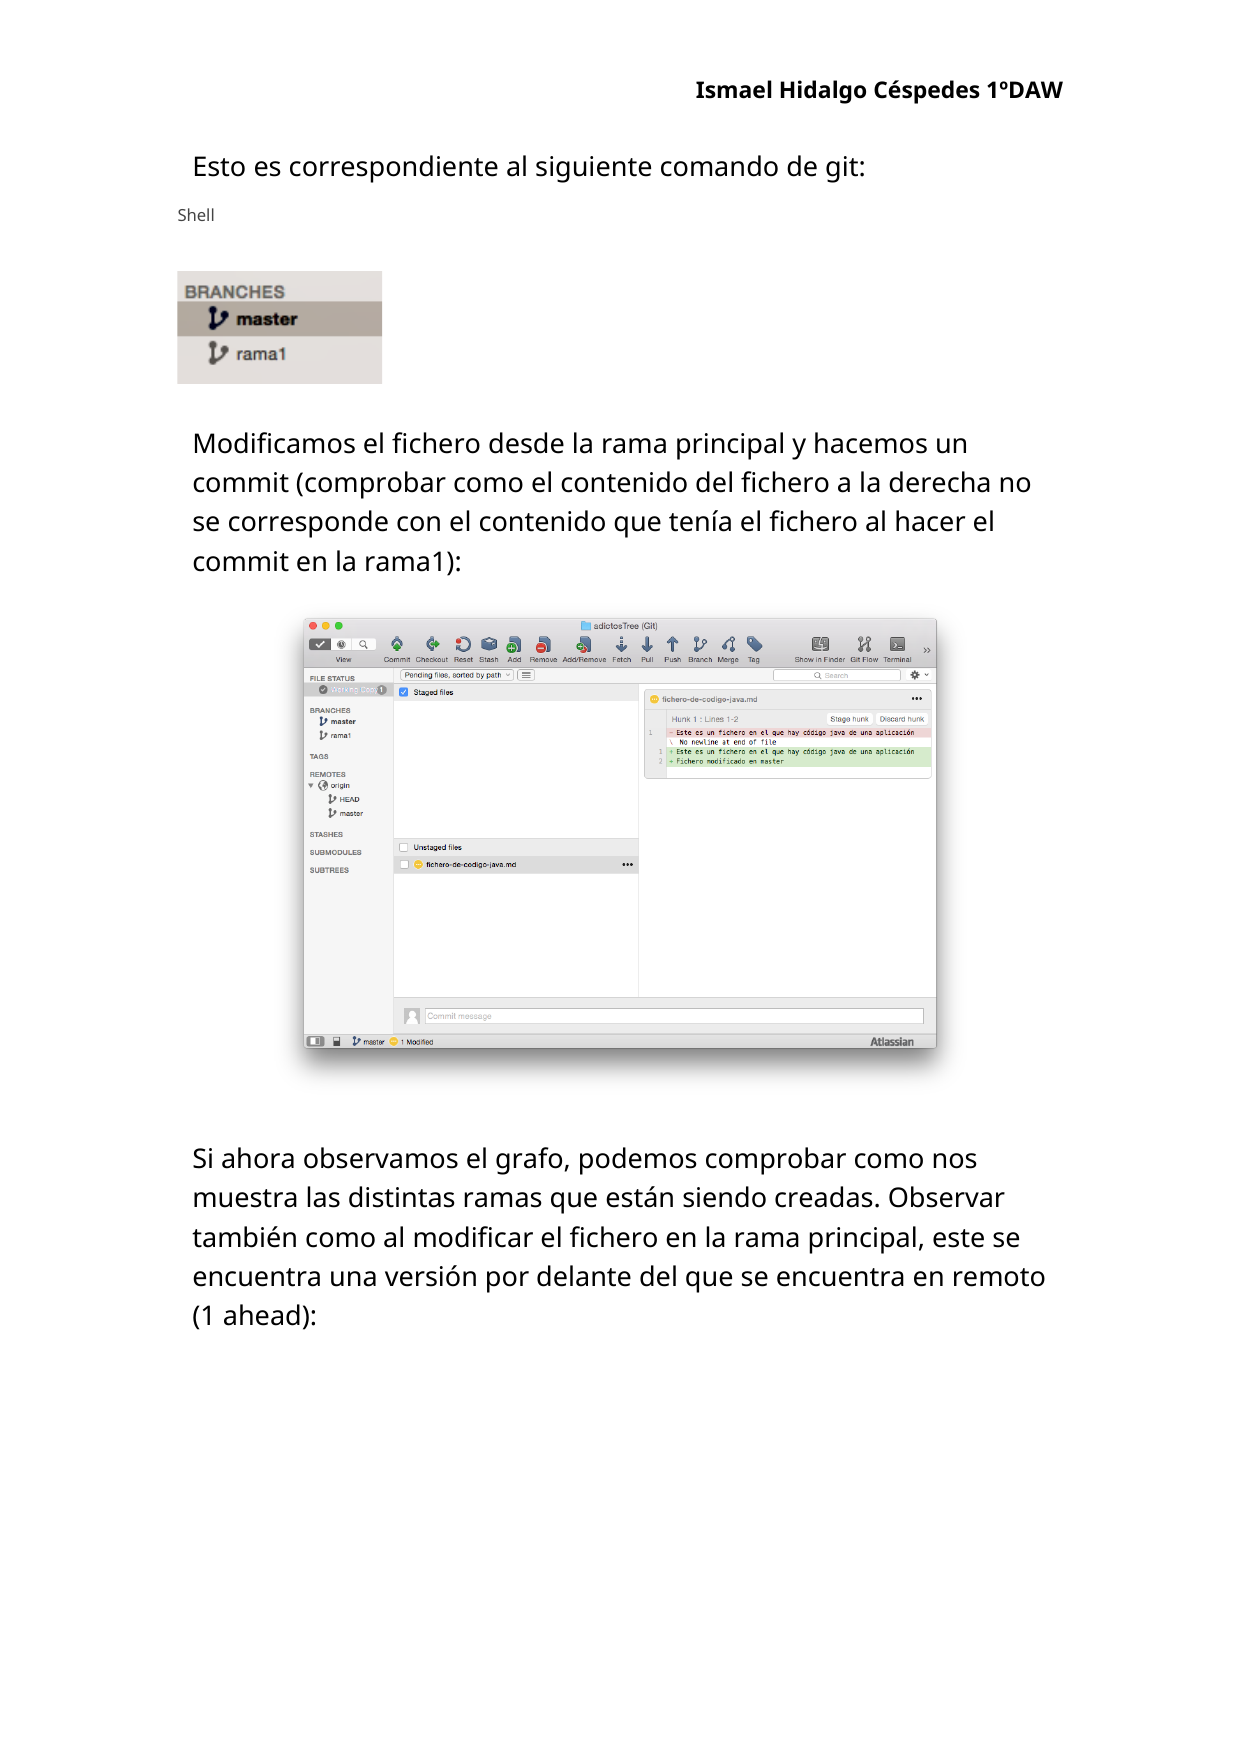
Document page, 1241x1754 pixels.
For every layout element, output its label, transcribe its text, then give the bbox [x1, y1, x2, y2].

text Si ahora observamos el grafo, podemos comprobar como nos muestra las distintas ramas que están siendo creadas. Observar también como al modificar el fichero en la rama principal, este se encuentra una versión por delante del que se encuentra en remoto (1 ahead): [192, 1139, 1063, 1334]
text Shell [177, 204, 1063, 226]
text Modificamos el fichero desde la rama principal y hacemos un commit (comprobar como el contenido del fichero a la derecha no se corresponde con el contenido que tenía el fichero al hacer el commit en la rama1): [192, 424, 1063, 579]
text Esto es correspondiente al siguiente comando de git: [192, 148, 1063, 184]
